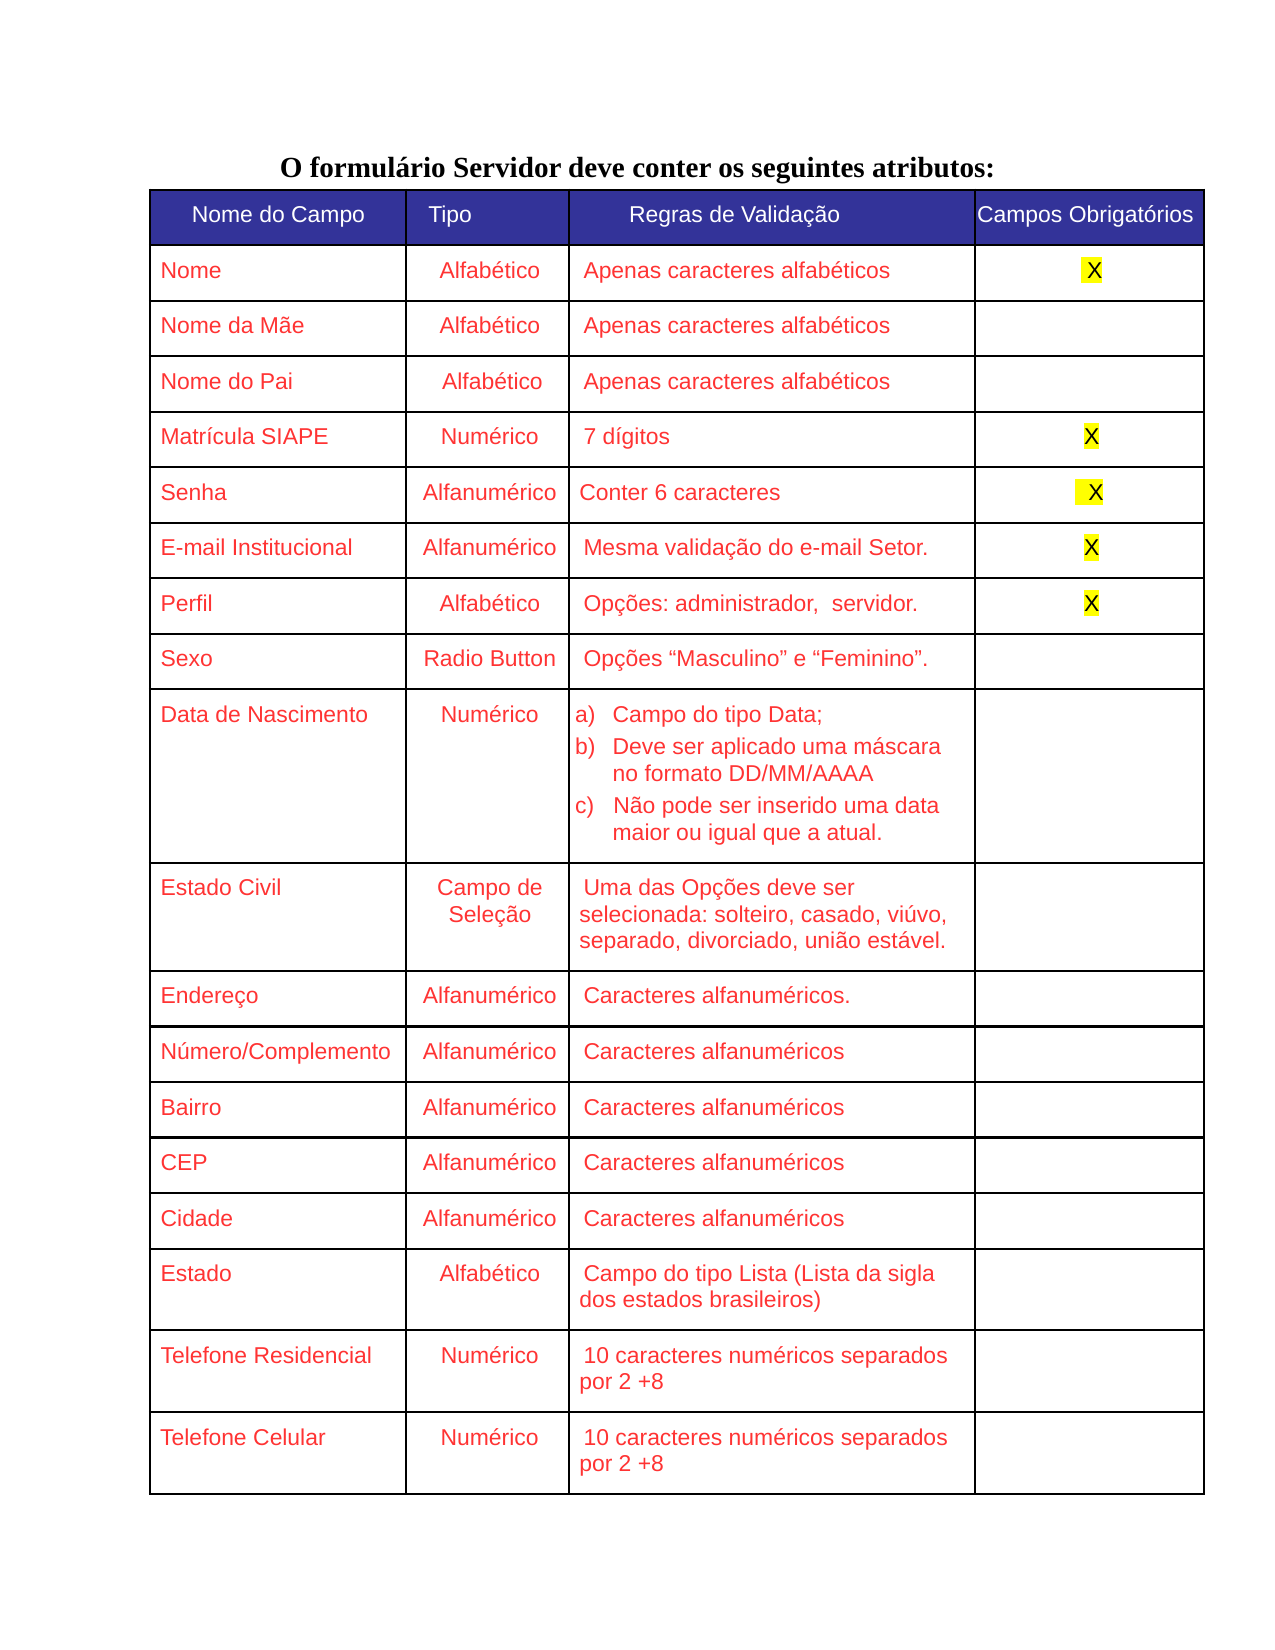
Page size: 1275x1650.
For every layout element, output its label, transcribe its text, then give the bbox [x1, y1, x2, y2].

table_cell Endereço [151, 972, 405, 1025]
table_cell Alfanumérico [407, 524, 568, 577]
table_cell 10 caracteres numéricos separados por 2 +8 [570, 1331, 974, 1411]
table_cell Estado Civil [151, 864, 405, 970]
table_cell [976, 1331, 1203, 1411]
table_cell Alfabético [407, 579, 568, 633]
table_cell Alfanumérico [407, 1083, 568, 1136]
table_cell Apenas caracteres alfabéticos [570, 302, 974, 355]
table_cell [976, 1028, 1203, 1081]
table_cell Conter 6 caracteres [570, 468, 974, 522]
table_cell Senha [151, 468, 405, 522]
table_cell Caracteres alfanuméricos [570, 1028, 974, 1081]
table_header Campos Obrigatórios [976, 191, 1203, 244]
table_cell Alfanumérico [407, 972, 568, 1025]
table_cell Alfabético [407, 246, 568, 299]
table_cell Sexo [151, 635, 405, 688]
table_cell Nome [151, 246, 405, 299]
table_cell [976, 1194, 1203, 1247]
table_cell [976, 302, 1203, 355]
table_header Nome do Campo [151, 191, 405, 244]
table_cell Telefone Residencial [151, 1331, 405, 1411]
table_cell X [976, 246, 1203, 299]
table_cell [976, 635, 1203, 688]
table_cell Opções “Masculino” e “Feminino”. [570, 635, 974, 688]
table_cell Data de Nascimento [151, 690, 405, 862]
table_cell Numérico [407, 1331, 568, 1411]
table_cell Nome do Pai [151, 357, 405, 411]
table_cell [976, 1413, 1203, 1493]
table_cell Alfanumérico [407, 1139, 568, 1192]
table_cell E-mail Institucional [151, 524, 405, 577]
table_cell Caracteres alfanuméricos [570, 1194, 974, 1247]
table_cell Caracteres alfanuméricos [570, 1083, 974, 1136]
table_cell Numérico [407, 413, 568, 466]
table_header Tipo [407, 191, 568, 244]
table_cell Mesma validação do e-mail Setor. [570, 524, 974, 577]
table_cell Radio Button [407, 635, 568, 688]
table_cell [976, 690, 1203, 862]
table_cell [976, 1139, 1203, 1192]
table_cell Perfil [151, 579, 405, 633]
table_cell X [976, 413, 1203, 466]
table_cell Número/Complemento [151, 1028, 405, 1081]
table_cell Campo do tipo Lista (Lista da sigla dos estados brasileiros) [570, 1250, 974, 1329]
table_cell [976, 864, 1203, 970]
text O formulário Servidor deve conter os seguintes atributos: [150, 150, 1125, 183]
table_cell Alfanumérico [407, 1194, 568, 1247]
table_header Regras de Validação [570, 191, 974, 244]
table_cell [976, 972, 1203, 1025]
table_cell Alfabético [407, 357, 568, 411]
table_cell Cidade [151, 1194, 405, 1247]
table_cell X [976, 468, 1203, 522]
table_cell X [976, 524, 1203, 577]
table_cell Numérico [407, 1413, 568, 1493]
table_cell 10 caracteres numéricos separados por 2 +8 [570, 1413, 974, 1493]
table_cell Campo de Seleção [407, 864, 568, 970]
table_cell Alfanumérico [407, 468, 568, 522]
table_cell Numérico [407, 690, 568, 862]
table_cell [976, 357, 1203, 411]
table_cell Telefone Celular [151, 1413, 405, 1493]
table_cell Estado [151, 1250, 405, 1329]
table_cell Apenas caracteres alfabéticos [570, 246, 974, 299]
table_cell CEP [151, 1139, 405, 1192]
table_cell Alfabético [407, 1250, 568, 1329]
table_cell Opções: administrador, servidor. [570, 579, 974, 633]
table_cell Caracteres alfanuméricos. [570, 972, 974, 1025]
table_cell [976, 1250, 1203, 1329]
table_cell Caracteres alfanuméricos [570, 1139, 974, 1192]
table_cell Uma das Opções deve ser selecionada: solteiro, casado, viúvo, separado, divorciado, união estável. [570, 864, 974, 970]
table_cell Bairro [151, 1083, 405, 1136]
table_cell Apenas caracteres alfabéticos [570, 357, 974, 411]
table_cell X [976, 579, 1203, 633]
table_cell a) Campo do tipo Data; b) Deve ser aplicado uma máscara no formato DD/MM/AAAA c) Não pode ser inserido uma data maior ou igual que a atual. [570, 690, 974, 862]
table_cell [976, 1083, 1203, 1136]
table_cell Alfanumérico [407, 1028, 568, 1081]
table_cell Alfabético [407, 302, 568, 355]
table_cell Matrícula SIAPE [151, 413, 405, 466]
table_cell 7 dígitos [570, 413, 974, 466]
table_cell Nome da Mãe [151, 302, 405, 355]
